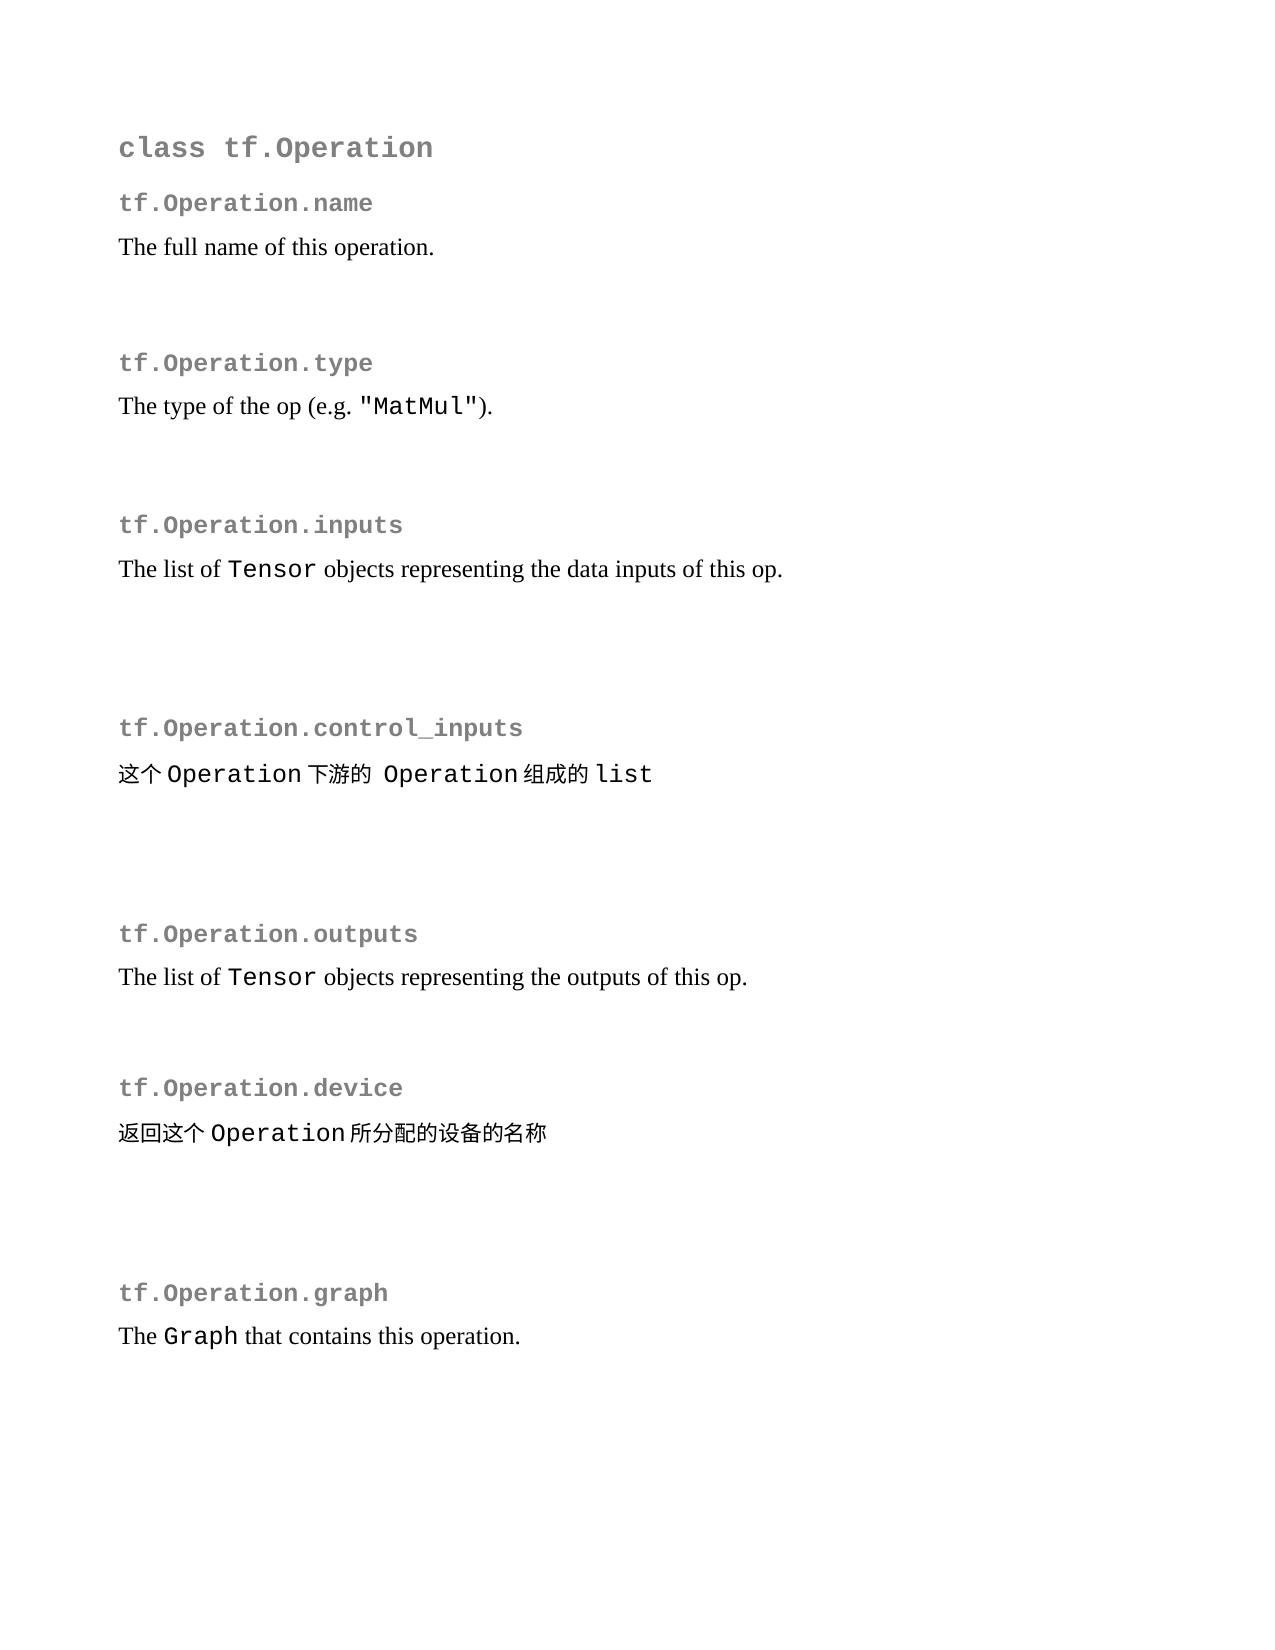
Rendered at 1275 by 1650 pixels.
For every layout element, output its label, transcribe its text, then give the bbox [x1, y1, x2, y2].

subtitle tf.Operation.device [118, 1076, 1157, 1104]
subtitle tf.Operation.inputs [118, 513, 1157, 541]
text 这个 Operation下游的 Operation组成的list [118, 757, 1157, 790]
text The Graph that contains this operation. [118, 1321, 1157, 1352]
text The full name of this operation. [118, 232, 1157, 260]
subtitle tf.Operation.name [118, 191, 1157, 219]
text The list of Tensor objects representing the data inputs of this op. [118, 554, 1157, 585]
subtitle tf.Operation.type [118, 351, 1157, 379]
text 返回这个 Operation所分配的设备的名称 [118, 1116, 1157, 1149]
text The type of the op (e.g. "MatMul"). [118, 391, 1157, 422]
text The list of Tensor objects representing the outputs of this op. [118, 962, 1157, 993]
subtitle tf.Operation.graph [118, 1281, 1157, 1309]
subtitle tf.Operation.outputs [118, 922, 1157, 950]
subtitle class tf.Operation [118, 133, 1157, 166]
subtitle tf.Operation.control_inputs [118, 716, 1157, 744]
